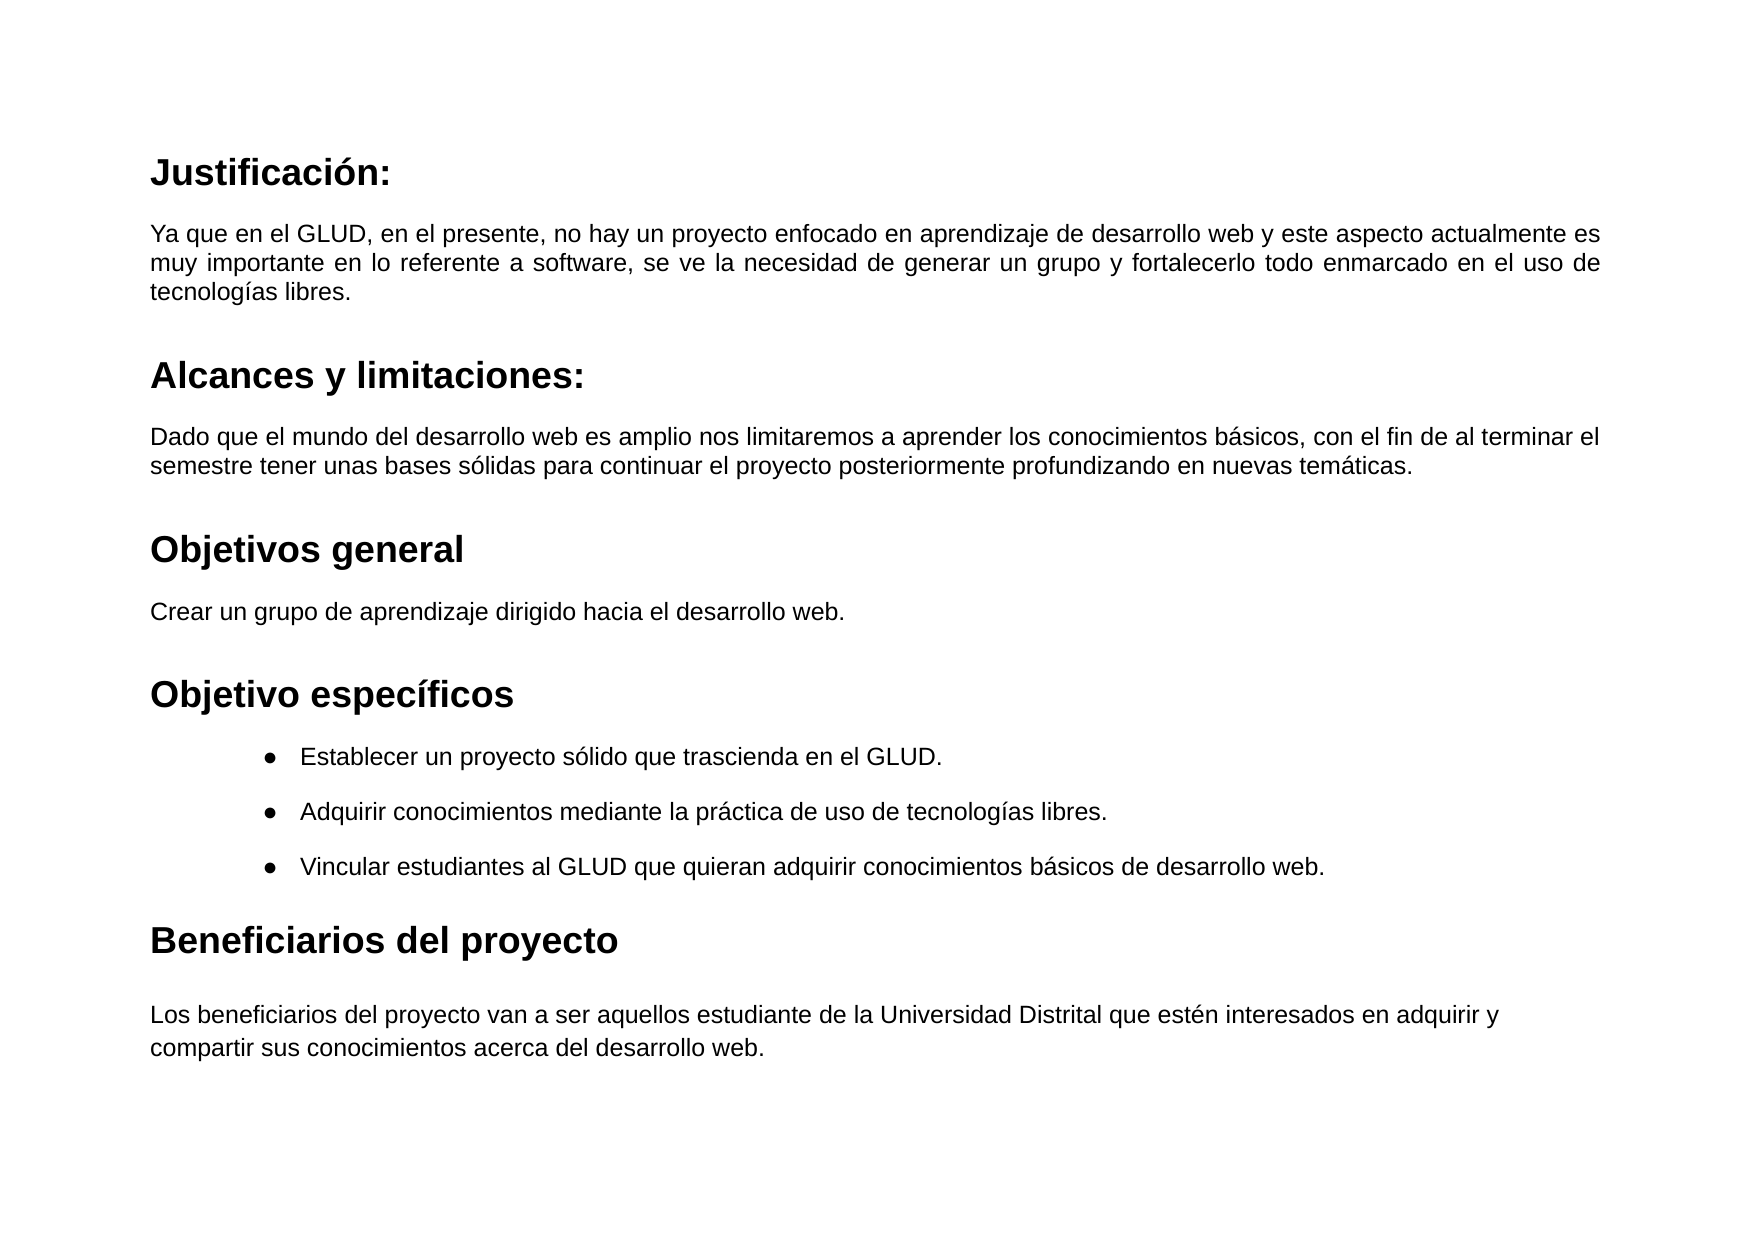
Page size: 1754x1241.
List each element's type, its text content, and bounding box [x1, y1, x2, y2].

text Ya que en el GLUD, en el presente, no hay un proyecto enfocado en aprendizaje de desarrollo web y este aspecto actualmente es muy importante en lo referente a software, se ve la necesidad de generar un grupo y fortalecerlo todo enmarcado en el uso de tecnologías libres. [150, 219, 1604, 306]
subtitle Alcances y limitaciones: [150, 353, 1604, 396]
subtitle Objetivo específicos [150, 672, 1604, 716]
list Adquirir conocimientos mediante la práctica de uso de tecnologías libres. [225, 797, 1604, 826]
subtitle Objetivos general [150, 527, 1604, 570]
list Establecer un proyecto sólido que trascienda en el GLUD. [225, 742, 1604, 771]
text Los beneficiarios del proyecto van a ser aquellos estudiante de la Universidad Distrital que estén interesados en adquirir y compartir sus conocimientos acerca del desarrollo web. [150, 1000, 1604, 1062]
subtitle Justificación: [150, 150, 1604, 193]
text Crear un grupo de aprendizaje dirigido hacia el desarrollo web. [150, 597, 1604, 625]
list Vincular estudiantes al GLUD que quieran adquirir conocimientos básicos de desarrollo web. [225, 852, 1604, 881]
subtitle Beneficiarios del proyecto [150, 918, 1604, 962]
text Dado que el mundo del desarrollo web es amplio nos limitaremos a aprender los conocimientos básicos, con el fin de al terminar el semestre tener unas bases sólidas para continuar el proyecto posteriormente profundizando en nuevas temáticas. [150, 422, 1604, 480]
